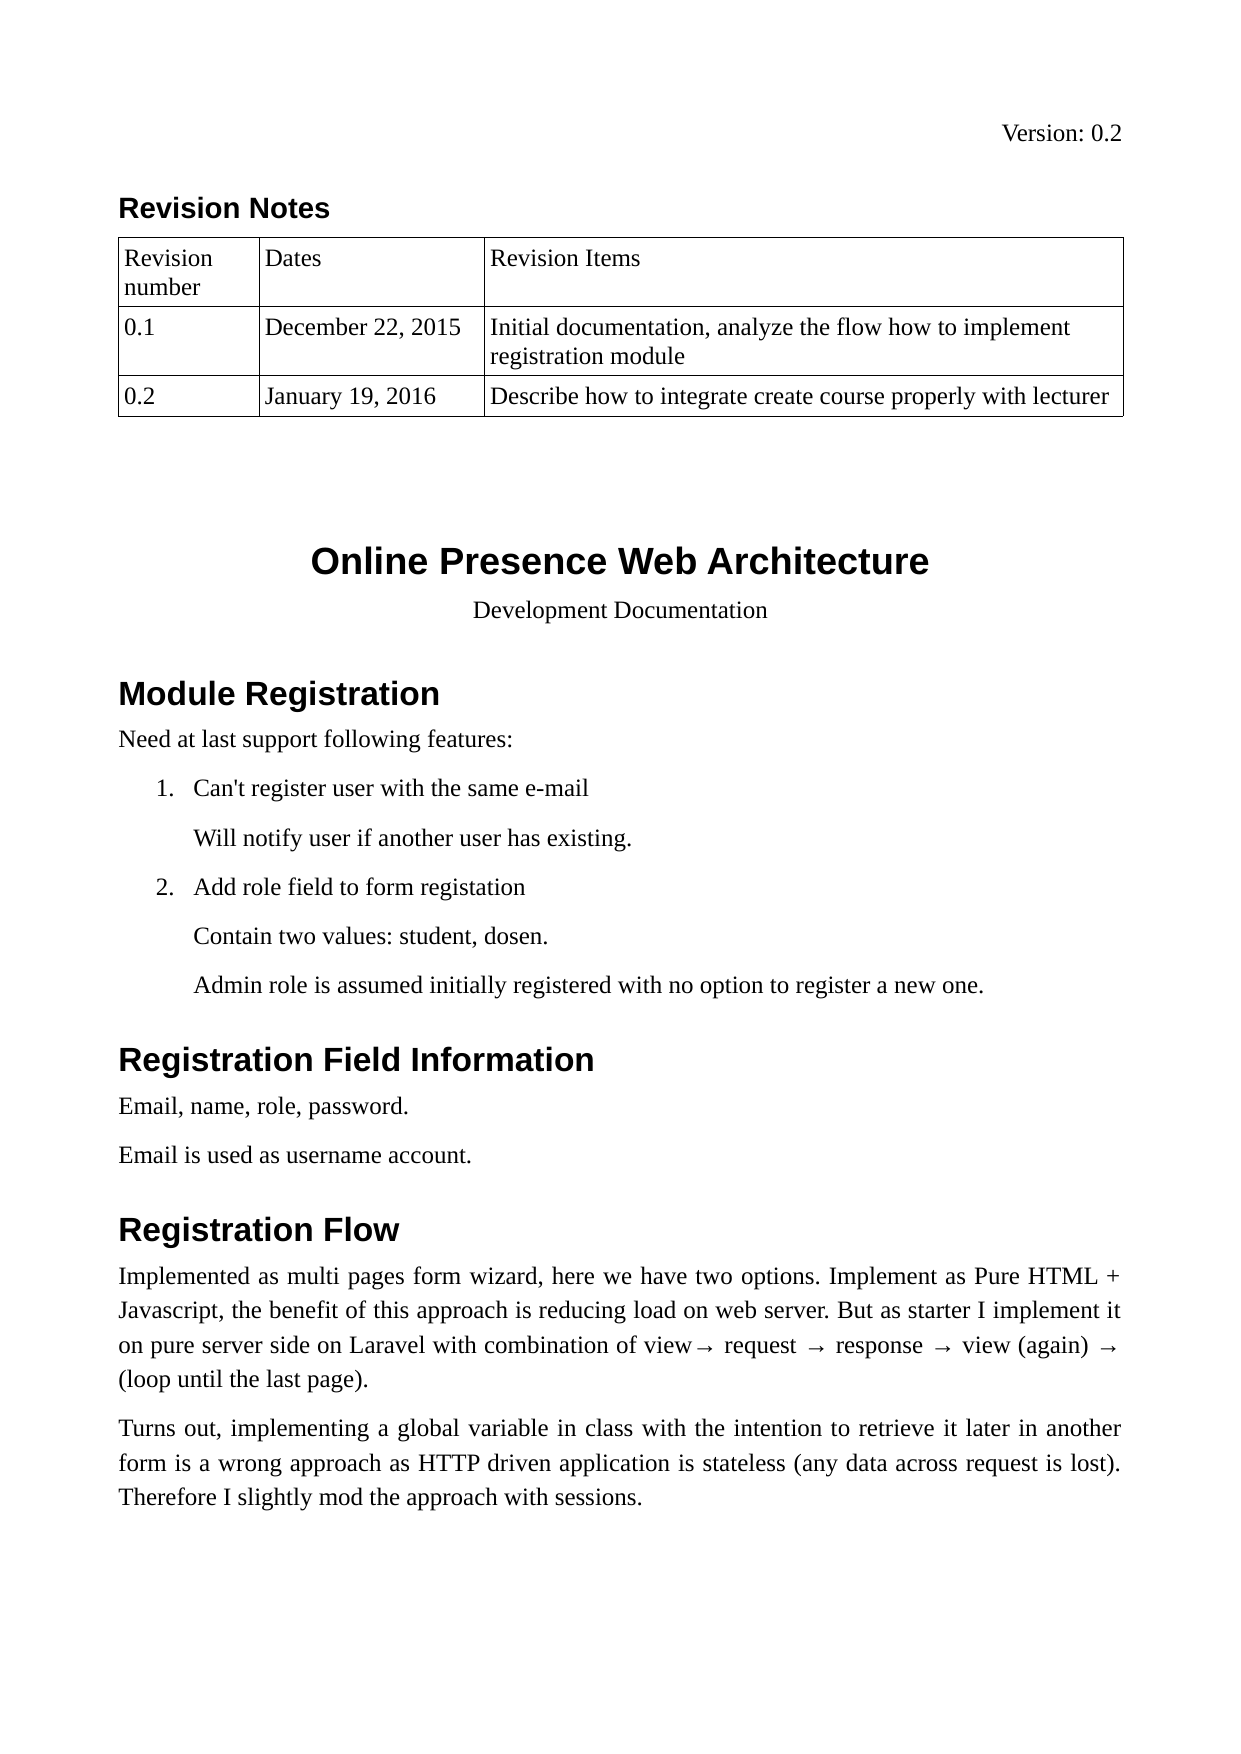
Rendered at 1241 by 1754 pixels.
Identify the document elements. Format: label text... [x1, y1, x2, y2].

text Need at last support following features: [118, 724, 1122, 753]
table_cell December 22, 2015 [260, 307, 484, 375]
list Add role field to form registation [156, 872, 1122, 900]
table_cell Initial documentation, analyze the flow how to implement registration module [485, 307, 1123, 375]
subtitle Revision Notes [118, 191, 1122, 225]
text Email is used as username account. [118, 1140, 1122, 1169]
list Will notify user if another user has existing. [156, 823, 1122, 851]
text Email, name, role, password. [118, 1091, 1122, 1119]
text Turns out, implementing a global variable in class with the intention to retrieve it later in another form is a wrong approach as HTTP driven application is stateless (any data across request is lost). Therefore I slightly mod the approach with sessions. [118, 1413, 1122, 1511]
subtitle Registration Flow [118, 1210, 1122, 1248]
table_header Dates [260, 238, 484, 306]
list Can't register user with the same e-mail [156, 773, 1122, 802]
subtitle Module Registration [118, 673, 1122, 712]
table_cell Describe how to integrate create course properly with lecturer [485, 376, 1123, 416]
subtitle Online Presence Web Architecture [118, 539, 1122, 582]
table_header Revision Items [485, 238, 1123, 306]
text Development Documentation [118, 595, 1122, 624]
table_cell 0.1 [119, 307, 259, 375]
text Implemented as multi pages form wizard, here we have two options. Implement as Pure HTML + Javascript, the benefit of this approach is reducing load on web server. But as starter I implement it on pure server side on Laravel with combination of view→ request → response → view (again) → (loop until the last page). [118, 1261, 1122, 1393]
table_header Revision number [119, 238, 259, 306]
table_cell January 19, 2016 [260, 376, 484, 416]
list Contain two values: student, dosen. [156, 921, 1122, 949]
subtitle Registration Field Information [118, 1040, 1122, 1078]
table_cell 0.2 [119, 376, 259, 416]
list Admin role is assumed initially registered with no option to register a new one. [156, 970, 1122, 998]
